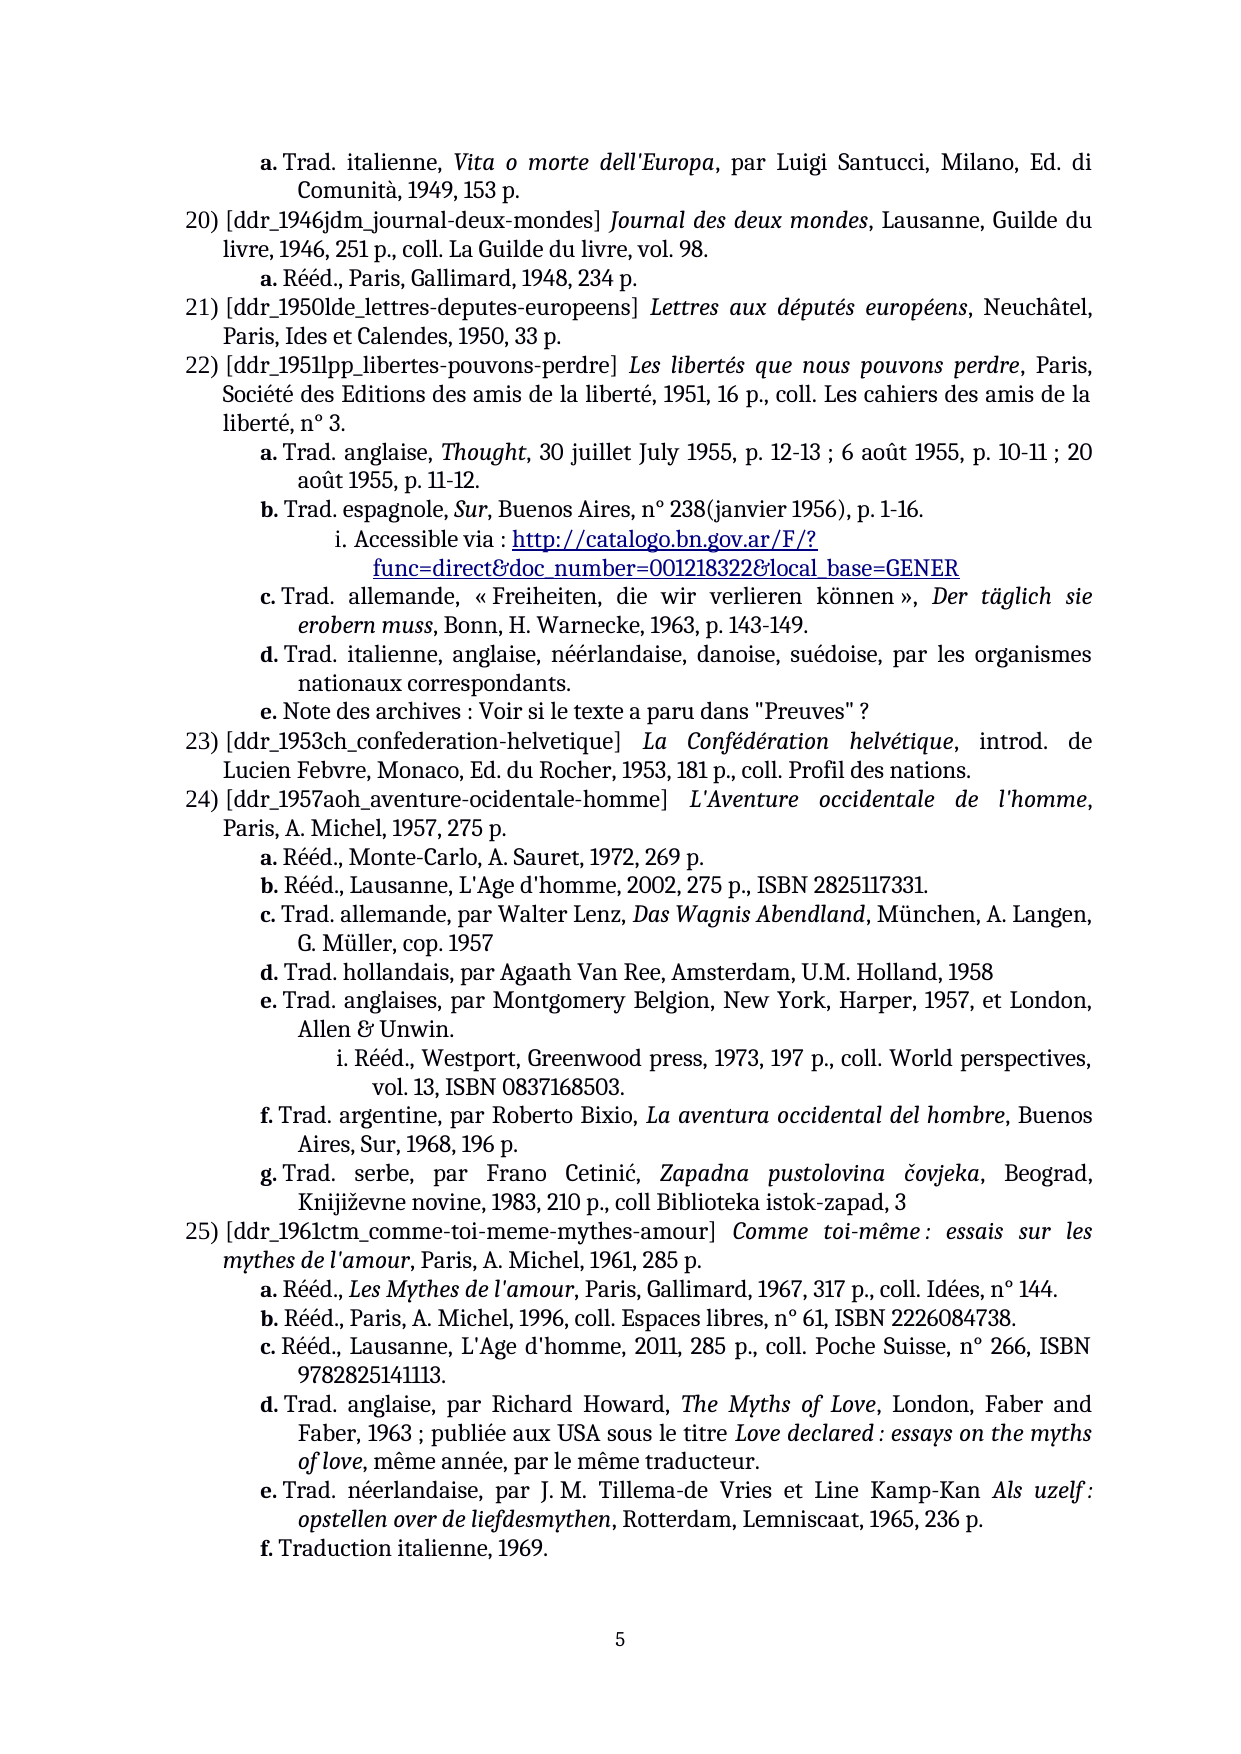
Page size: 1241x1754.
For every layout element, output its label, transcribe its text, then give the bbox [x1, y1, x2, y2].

list Rééd., Westport, Greenwood press, 1973, 197 p., coll. World perspectives, vol. 13, ISBN 0837168503. [354, 1044, 1093, 1101]
list Trad. anglaises, par Montgomery Belgion, New York, Harper, 1957, et London, Allen & Unwin. [260, 986, 1093, 1044]
list [ddr_1953ch_confederation-helvetique] La Confédération helvétique, introd. de Lucien Febvre, Monaco, Ed. du Rocher, 1953, 181 p., coll. Profil des nations. [185, 726, 1093, 784]
list Trad. anglaise, Thought, 30 juillet July 1955, p. 12-13 ; 6 août 1955, p. 10-11 ; 20 août 1955, p. 11-12. [260, 438, 1093, 495]
list Trad. italienne, anglaise, néérlandaise, danoise, suédoise, par les organismes nationaux correspondants. [260, 640, 1093, 697]
list Note des archives : Voir si le texte a paru dans "Preuves" ? [260, 697, 1093, 726]
list Rééd., Paris, A. Michel, 1996, coll. Espaces libres, n° 61, ISBN 2226084738. [260, 1303, 1093, 1332]
list Trad. serbe, par Frano Cetinić, Zapadna pustolovina čovjeka, Beograd, Knijiževne novine, 1983, 210 p., coll Biblioteka istok-zapad, 3 [260, 1159, 1093, 1216]
list Trad. anglaise, par Richard Howard, The Myths of Love, London, Faber and Faber, 1963 ; publiée aux USA sous le titre Love declared : essays on the myths of love, même année, par le même traducteur. [260, 1390, 1093, 1476]
list [ddr_1961ctm_comme-toi-meme-mythes-amour] Comme toi-même : essais sur les mythes de l'amour, Paris, A. Michel, 1961, 285 p. [185, 1216, 1093, 1275]
list Trad. néerlandaise, par J. M. Tillema-de Vries et Line Kamp-Kan Als uzelf : opstellen over de liefdesmythen, Rotterdam, Lemniscaat, 1965, 236 p. [260, 1476, 1093, 1533]
list Trad. hollandais, par Agaath Van Ree, Amsterdam, U.M. Holland, 1958 [260, 958, 1093, 986]
list [ddr_1957aoh_aventure-ocidentale-homme] L'Aventure occidentale de l'homme, Paris, A. Michel, 1957, 275 p. [185, 784, 1093, 843]
list [ddr_1950lde_lettres-deputes-europeens] Lettres aux députés européens, Neuchâtel, Paris, Ides et Calendes, 1950, 33 p. [185, 292, 1093, 351]
list Trad. espagnole, Sur, Buenos Aires, n° 238(janvier 1956), p. 1-16. [260, 495, 1093, 524]
list Trad. allemande, par Walter Lenz, Das Wagnis Abendland, München, A. Langen, G. Müller, cop. 1957 [260, 900, 1093, 958]
list Rééd., Paris, Gallimard, 1948, 234 p. [260, 263, 1093, 292]
list Rééd., Les Mythes de l'amour, Paris, Gallimard, 1967, 317 p., coll. Idées, n° 144. [260, 1275, 1093, 1303]
list Rééd., Lausanne, L'Age d'homme, 2011, 285 p., coll. Poche Suisse, n° 266, ISBN 9782825141113. [260, 1332, 1093, 1390]
list Rééd., Lausanne, L'Age d'homme, 2002, 275 p., ISBN 2825117331. [260, 871, 1093, 900]
list Rééd., Monte-Carlo, A. Sauret, 1972, 269 p. [260, 843, 1093, 871]
list [ddr_1946jdm_journal-deux-mondes] Journal des deux mondes, Lausanne, Guilde du livre, 1946, 251 p., coll. La Guilde du livre, vol. 98. [185, 205, 1093, 263]
list Traduction italienne, 1969. [260, 1533, 1093, 1562]
list Trad. italienne, Vita o morte dell'Europa, par Luigi Santucci, Milano, Ed. di Comunità, 1949, 153 p. [260, 148, 1093, 205]
list Trad. argentine, par Roberto Bixio, La aventura occidental del hombre, Buenos Aires, Sur, 1968, 196 p. [260, 1101, 1093, 1159]
list Accessible via : http://catalogo.bn.gov.ar/F/?func=direct&doc_number=001218322&local_base=GENER [354, 524, 1093, 582]
list [ddr_1951lpp_libertes-pouvons-perdre] Les libertés que nous pouvons perdre, Paris, Société des Editions des amis de la liberté, 1951, 16 p., coll. Les cahiers des amis de la liberté, n° 3. [185, 351, 1093, 438]
list Trad. allemande, « Freiheiten, die wir verlieren können », Der täglich sie erobern muss, Bonn, H. Warnecke, 1963, p. 143-149. [260, 582, 1093, 640]
